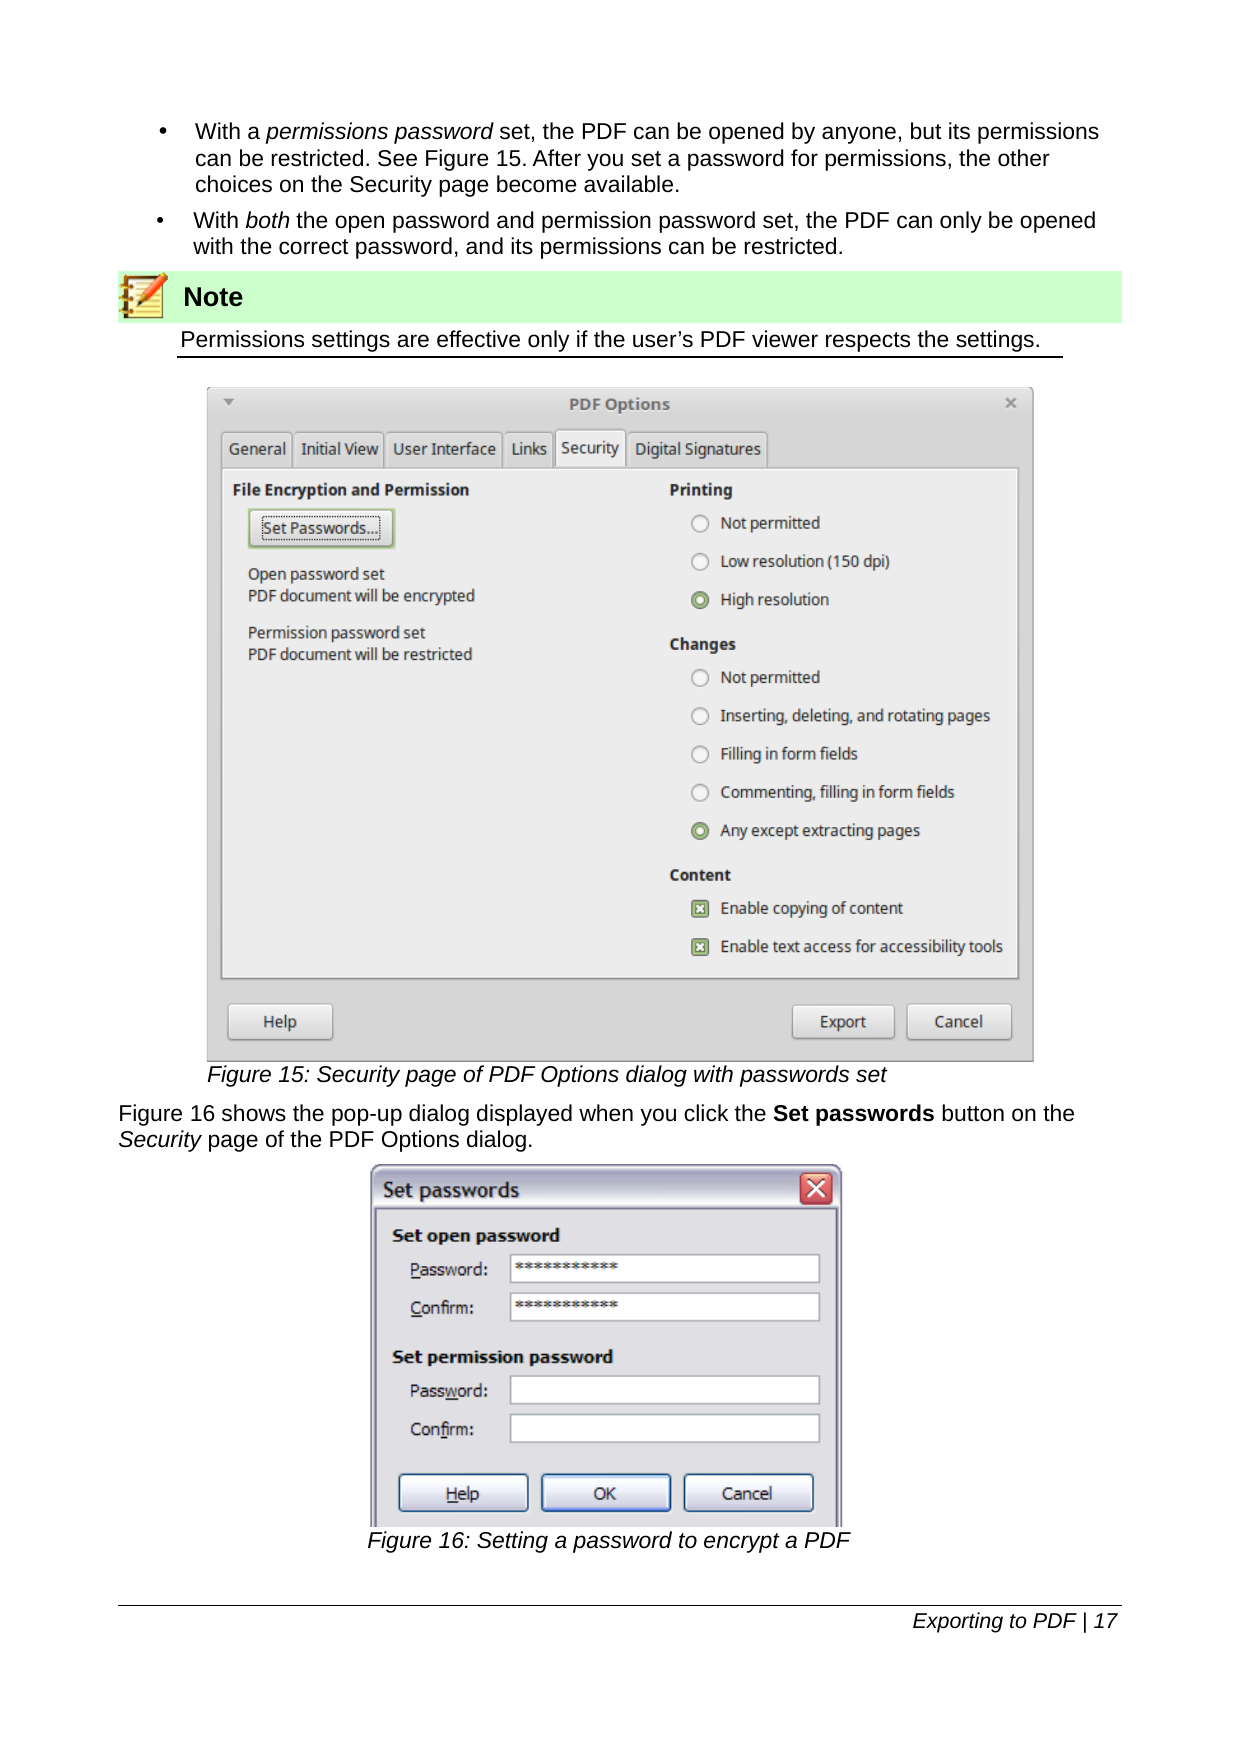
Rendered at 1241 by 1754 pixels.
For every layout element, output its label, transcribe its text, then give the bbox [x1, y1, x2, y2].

picture [367, 1164, 847, 1527]
picture [206, 387, 1034, 1062]
list With both the open password and permission password set, the PDF can only be opened with the correct password, and its permissions can be restricted. [156, 207, 1122, 259]
text Figure 15: Security page of PDF Options dialog with passwords set [207, 1062, 1033, 1087]
picture [119, 271, 170, 322]
text Permissions settings are effective only if the user’s PDF viewer respects the settings. [177, 323, 1063, 356]
subtitle Note [118, 271, 1122, 323]
text Figure 16 shows the pop-up dialog displayed when you click the Set passwords button on the Security page of the PDF Options dialog. [118, 1099, 1122, 1152]
list With a permissions password set, the PDF can be opened by anyone, but its permissions can be restricted. See Figure 15. After you set a password for permissions, the other choices on the Security page become available. [156, 118, 1122, 198]
text Figure 16: Setting a password to encrypt a PDF [367, 1527, 873, 1553]
